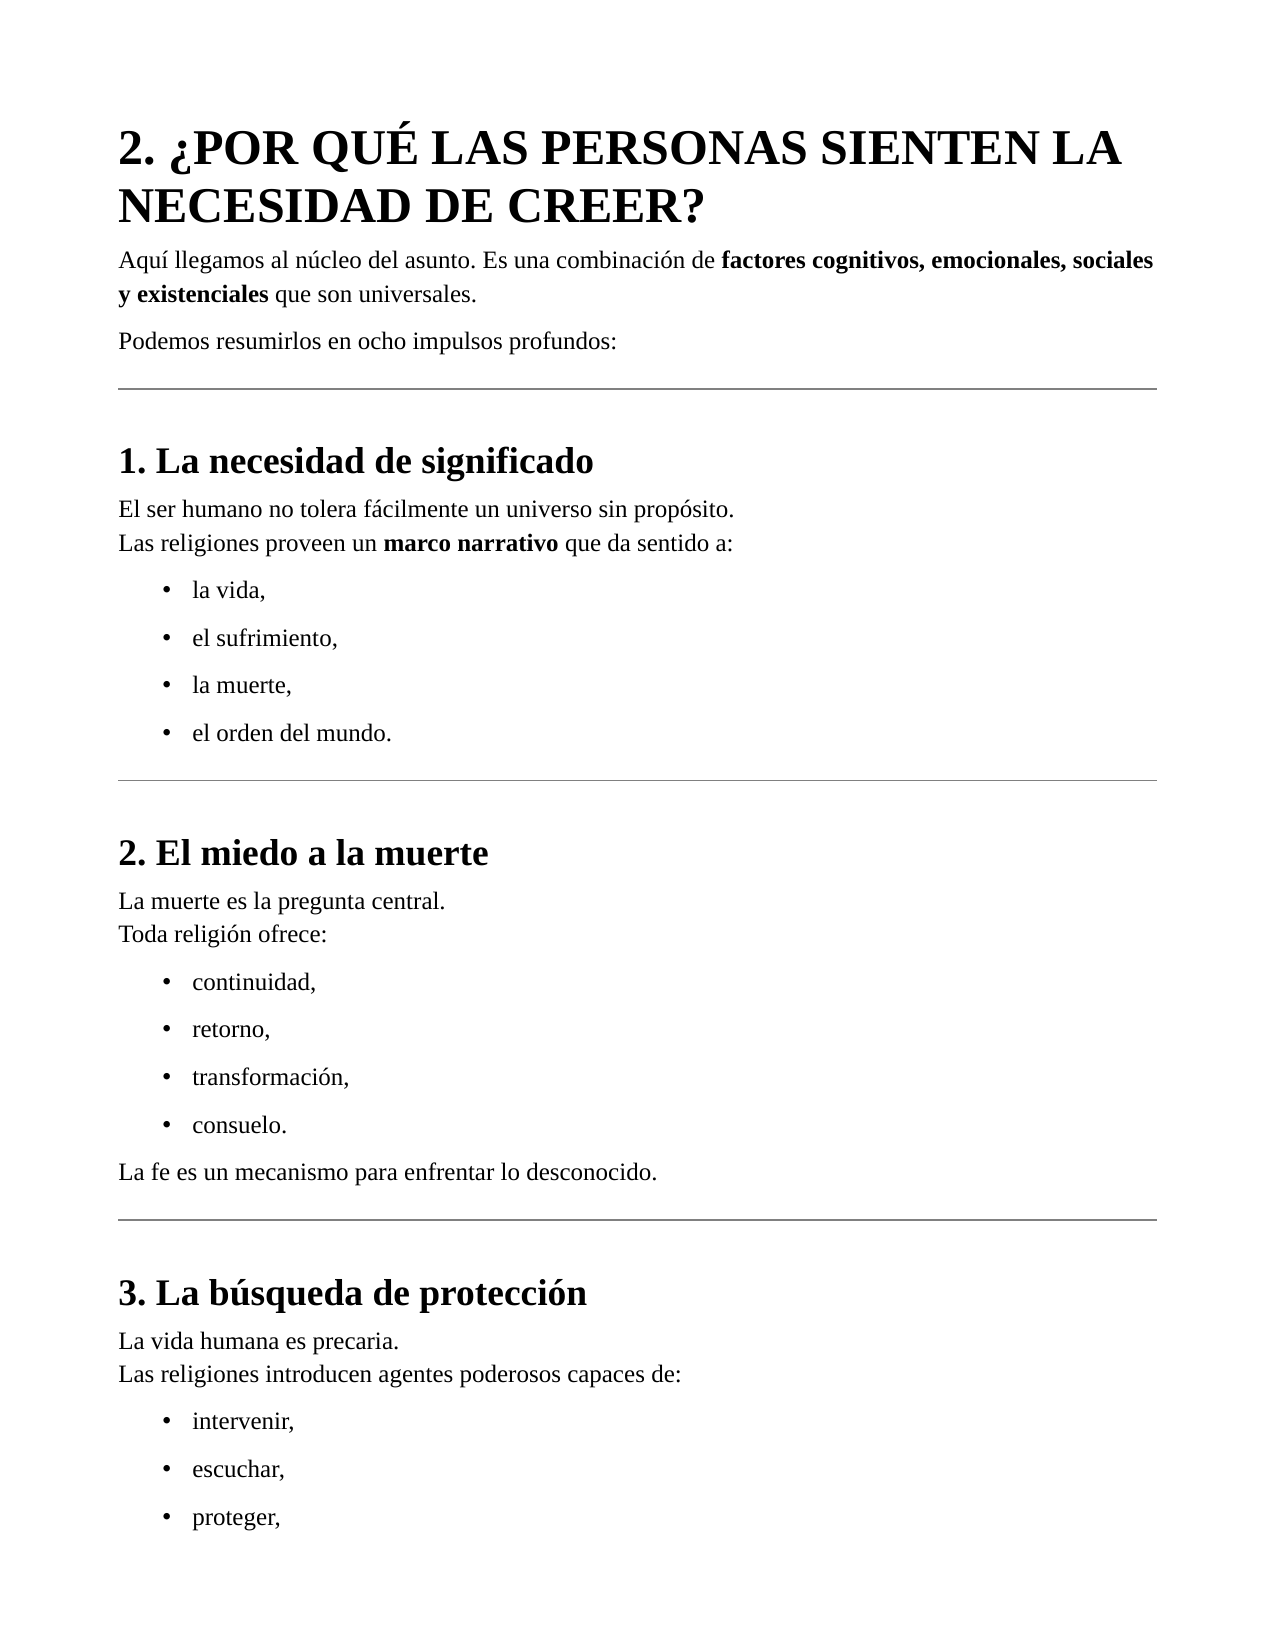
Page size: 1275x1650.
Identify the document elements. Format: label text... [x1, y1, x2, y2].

list el sufrimiento, [162, 623, 1157, 652]
list retorno, [162, 1014, 1157, 1043]
list escuchar, [162, 1454, 1157, 1483]
list continuidad, [162, 967, 1157, 996]
subtitle 3. La búsqueda de protección [118, 1270, 1157, 1313]
list el orden del mundo. [162, 718, 1157, 747]
list la vida, [162, 575, 1157, 604]
text Aquí llegamos al núcleo del asunto. Es una combinación de factores cognitivos, emocionales, sociales y existenciales que son universales. [118, 246, 1157, 307]
list proteger, [162, 1502, 1157, 1530]
list transformación, [162, 1062, 1157, 1091]
text La muerte es la pregunta central. Toda religión ofrece: [118, 886, 1157, 948]
list consuelo. [162, 1110, 1157, 1138]
text La vida humana es precaria. Las religiones introducen agentes poderosos capaces de: [118, 1326, 1157, 1387]
list la muerte, [162, 670, 1157, 699]
subtitle 2. El miedo a la muerte [118, 831, 1157, 874]
subtitle 2. ¿POR QUÉ LAS PERSONAS SIENTEN LA NECESIDAD DE CREER? [118, 118, 1157, 233]
text El ser humano no tolera fácilmente un universo sin propósito. Las religiones proveen un marco narrativo que da sentido a: [118, 494, 1157, 556]
text La fe es un mecanismo para enfrentar lo desconocido. [118, 1157, 1157, 1186]
subtitle 1. La necesidad de significado [118, 439, 1157, 482]
text Podemos resumirlos en ocho impulsos profundos: [118, 326, 1157, 355]
list intervenir, [162, 1406, 1157, 1435]
